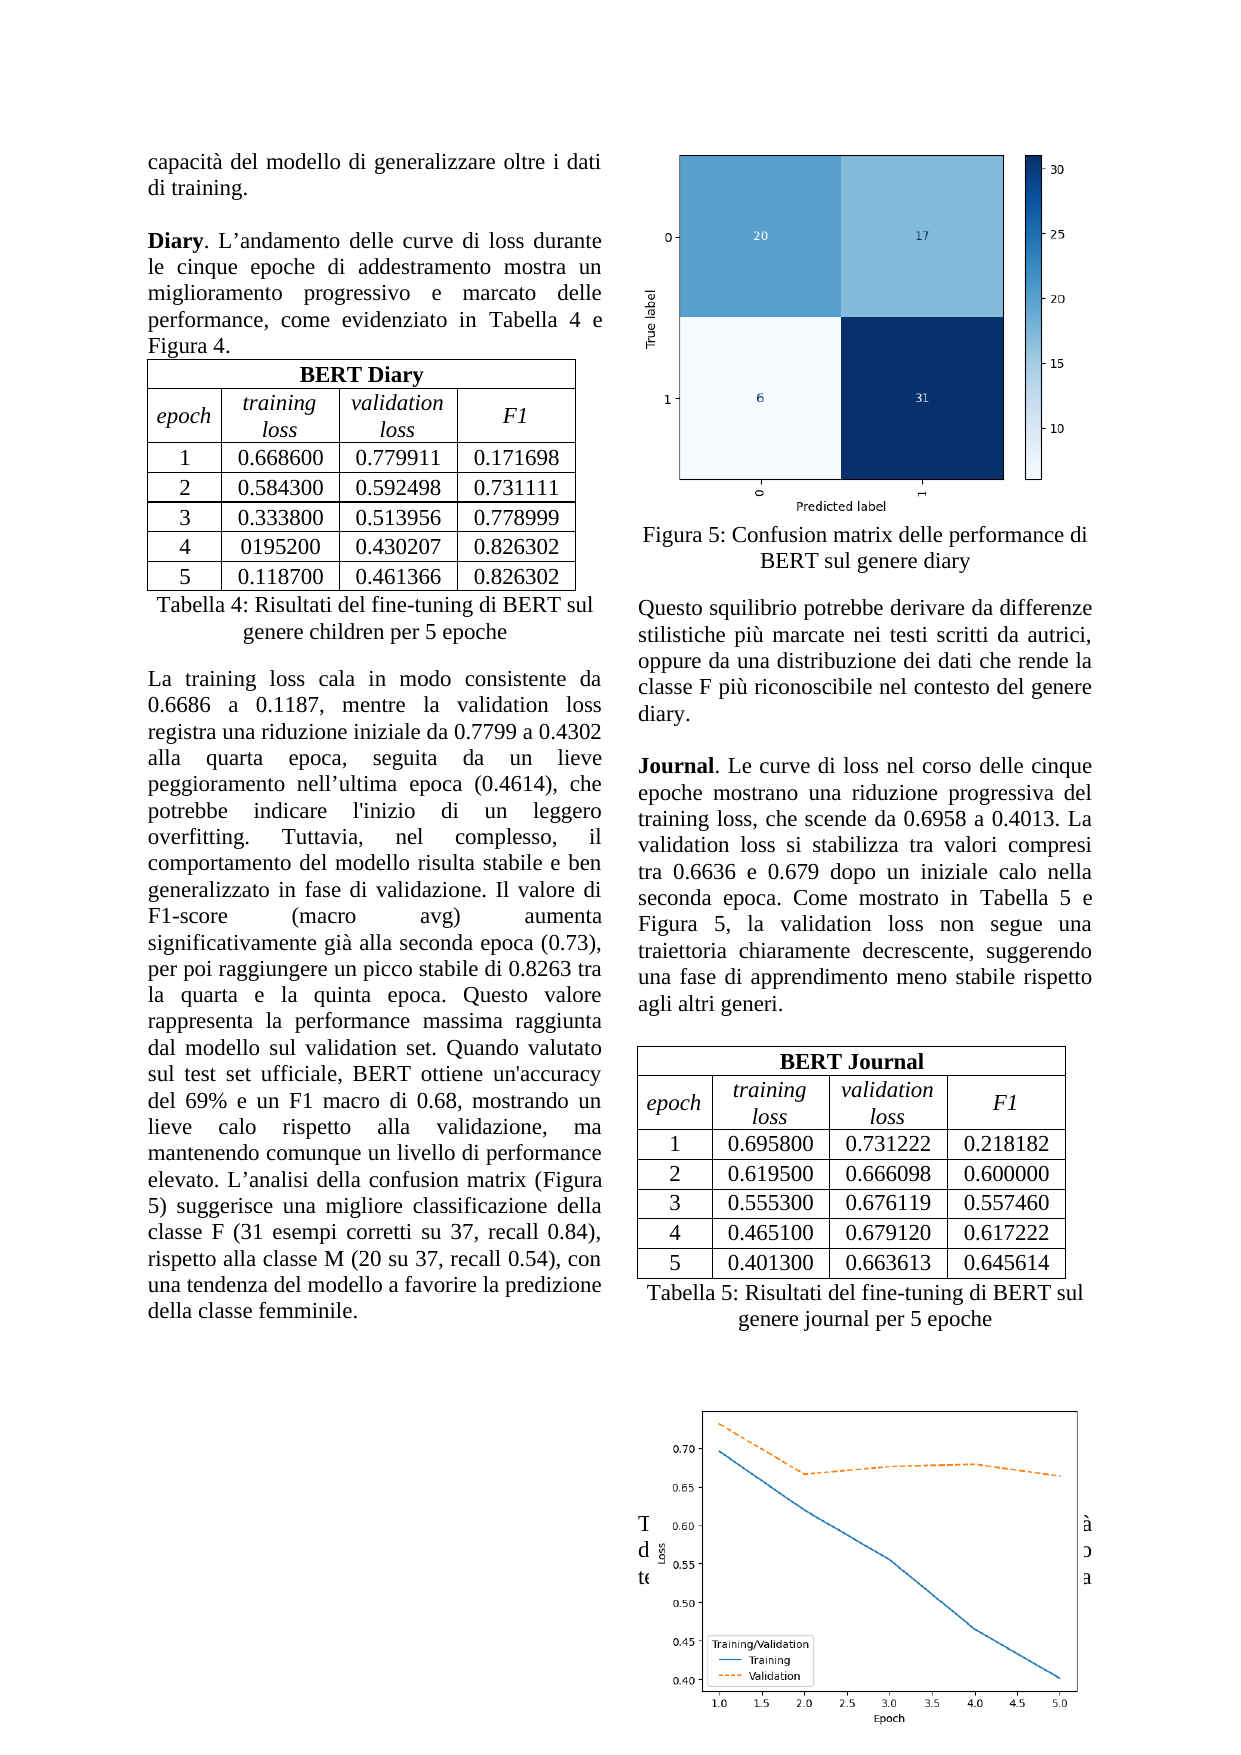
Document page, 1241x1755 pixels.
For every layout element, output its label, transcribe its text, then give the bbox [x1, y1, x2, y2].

table_cell 0.779911 [340, 443, 457, 472]
table_header BERT Diary [148, 360, 575, 388]
table_cell 0.695800 [713, 1130, 829, 1159]
table_cell 3 [638, 1190, 712, 1218]
table_header [638, 1016, 1066, 1046]
table_cell 0.557460 [948, 1190, 1065, 1218]
text Tabella 4: Risultati del fine-tuning di BERT sul genere children per 5 epoche [148, 591, 602, 644]
table_cell 0.617222 [948, 1219, 1065, 1248]
table_cell 0.513956 [340, 503, 457, 531]
table_cell 0.465100 [713, 1219, 829, 1248]
table_cell 0.118700 [222, 562, 339, 590]
text Tabella 5: Risultati del fine-tuning di BERT sul genere journal per 5 epoche [638, 1278, 1093, 1331]
text Diary. L’andamento delle curve di loss durante le cinque epoche di addestramento mostra un miglioramento progressivo e marcato delle performance, come evidenziato in Tabella 4 e Figura 4. [148, 227, 602, 358]
table_cell 3 [148, 503, 221, 531]
table_cell 0.430207 [340, 532, 457, 561]
table_cell validation loss [830, 1076, 947, 1129]
table_cell [638, 1484, 649, 1510]
table_cell 0.778999 [458, 503, 575, 531]
table_cell training loss [222, 389, 339, 442]
table_cell 0.731222 [830, 1130, 947, 1159]
table_cell 0.584300 [222, 473, 339, 501]
table_cell 0.731111 [458, 473, 575, 501]
table_cell 0.666098 [830, 1160, 947, 1188]
table_cell 0.663613 [830, 1249, 947, 1277]
table_cell training loss [713, 1076, 829, 1129]
table_cell 0.826302 [458, 562, 575, 590]
table_cell 0.676119 [830, 1190, 947, 1218]
table_cell 0.645614 [948, 1249, 1065, 1277]
text Journal. Le curve di loss nel corso delle cinque epoche mostrano una riduzione progressiva del training loss, che scende da 0.6958 a 0.4013. La validation loss si stabilizza tra valori compresi tra 0.6636 e 0.679 dopo un iniziale calo nella seconda epoca. Come mostrato in Tabella 5 e Figura 5, la validation loss non segue una traiettoria chiaramente decrescente, suggerendo una fase di apprendimento meno stabile rispetto agli altri generi. [638, 752, 1093, 1016]
text Figura 5: Confusion matrix delle performance di BERT sul genere diary [638, 521, 1093, 573]
table_cell 2 [638, 1160, 712, 1188]
table_cell 0195200 [222, 532, 339, 561]
table_cell 0.218182 [948, 1130, 1065, 1159]
table_cell validation loss [340, 389, 457, 442]
table_cell 0.461366 [340, 562, 457, 590]
text Questo sbilanciamento potrebbe riflettere delle caratteristiche stilistiche più marcate o riconoscibili nei testi femminili del genere children, oppure una tendenza del modello a privilegiare la classe con pattern linguistici più stabili. Il valore dell’F1-score (macro avg) durante la validazione cresce in modo significativo tra la prima e la seconda epoca (da 0.33 a 0.64), stabilizzandosi poi tra la terza e la quinta epoca a 0.75, valore che rappresenta il picco di performance raggiunto nel training. Tuttavia, nel momento in cui il modello viene valutato sul test set ufficiale, l’F1 macro scende a 0.63, mentre l’accuracy si attesta al 64%. Questo scostamento tra validazione e test suggerisce una parziale sovra-ottimizzazione sul validation set, ma allo stesso tempo conferma una buona capacità del modello di generalizzare oltre i dati di training. [148, 148, 602, 200]
table_cell F1 [458, 389, 575, 442]
table_cell 4 [638, 1219, 712, 1248]
table_cell 0.592498 [340, 473, 457, 501]
table_cell epoch [148, 389, 221, 442]
table_cell 0.668600 [222, 443, 339, 472]
table_cell 5 [638, 1249, 712, 1277]
table_cell 0.333800 [222, 503, 339, 531]
table_cell 0.679120 [830, 1219, 947, 1248]
table_cell 0.171698 [458, 443, 575, 472]
table_cell 0.619500 [713, 1160, 829, 1188]
table_header [638, 1379, 1093, 1405]
table_cell 1 [638, 1130, 712, 1159]
table_cell 0.555300 [713, 1190, 829, 1218]
text Questo squilibrio potrebbe derivare da differenze stilistiche più marcate nei testi scritti da autrici, oppure da una distribuzione dei dati che rende la classe F più riconoscibile nel contesto del genere diary. [638, 594, 1093, 726]
table_cell 0.600000 [948, 1160, 1065, 1188]
table_cell [1084, 1484, 1093, 1510]
table_cell F1 [948, 1076, 1065, 1129]
table_cell 5 [148, 562, 221, 590]
table_cell BERT Journal [638, 1047, 1065, 1075]
table_cell 0.401300 [713, 1249, 829, 1277]
table_cell 1 [148, 443, 221, 472]
table_cell 4 [148, 532, 221, 561]
table_cell epoch [638, 1076, 712, 1129]
table_cell 0.826302 [458, 532, 575, 561]
table_cell 2 [148, 473, 221, 501]
text La training loss cala in modo consistente da 0.6686 a 0.1187, mentre la validation loss registra una riduzione iniziale da 0.7799 a 0.4302 alla quarta epoca, seguita da un lieve peggioramento nell’ultima epoca (0.4614), che potrebbe indicare l'inizio di un leggero overfitting. Tuttavia, nel complesso, il comportamento del modello risulta stabile e ben generalizzato in fase di validazione. Il valore di F1-score (macro avg) aumenta significativamente già alla seconda epoca (0.73), per poi raggiungere un picco stabile di 0.8263 tra la quarta e la quinta epoca. Questo valore rappresenta la performance massima raggiunta dal modello sul validation set. Quando valutato sul test set ufficiale, BERT ottiene un'accuracy del 69% e un F1 macro di 0.68, mostrando un lieve calo rispetto alla validazione, ma mantenendo comunque un livello di performance elevato. L’analisi della confusion matrix (Figura 5) suggerisce una migliore classificazione della classe F (31 esempi corretti su 37, recall 0.84), rispetto alla classe M (20 su 37, recall 0.54), con una tendenza del modello a favorire la predizione della classe femminile. [148, 665, 602, 1324]
